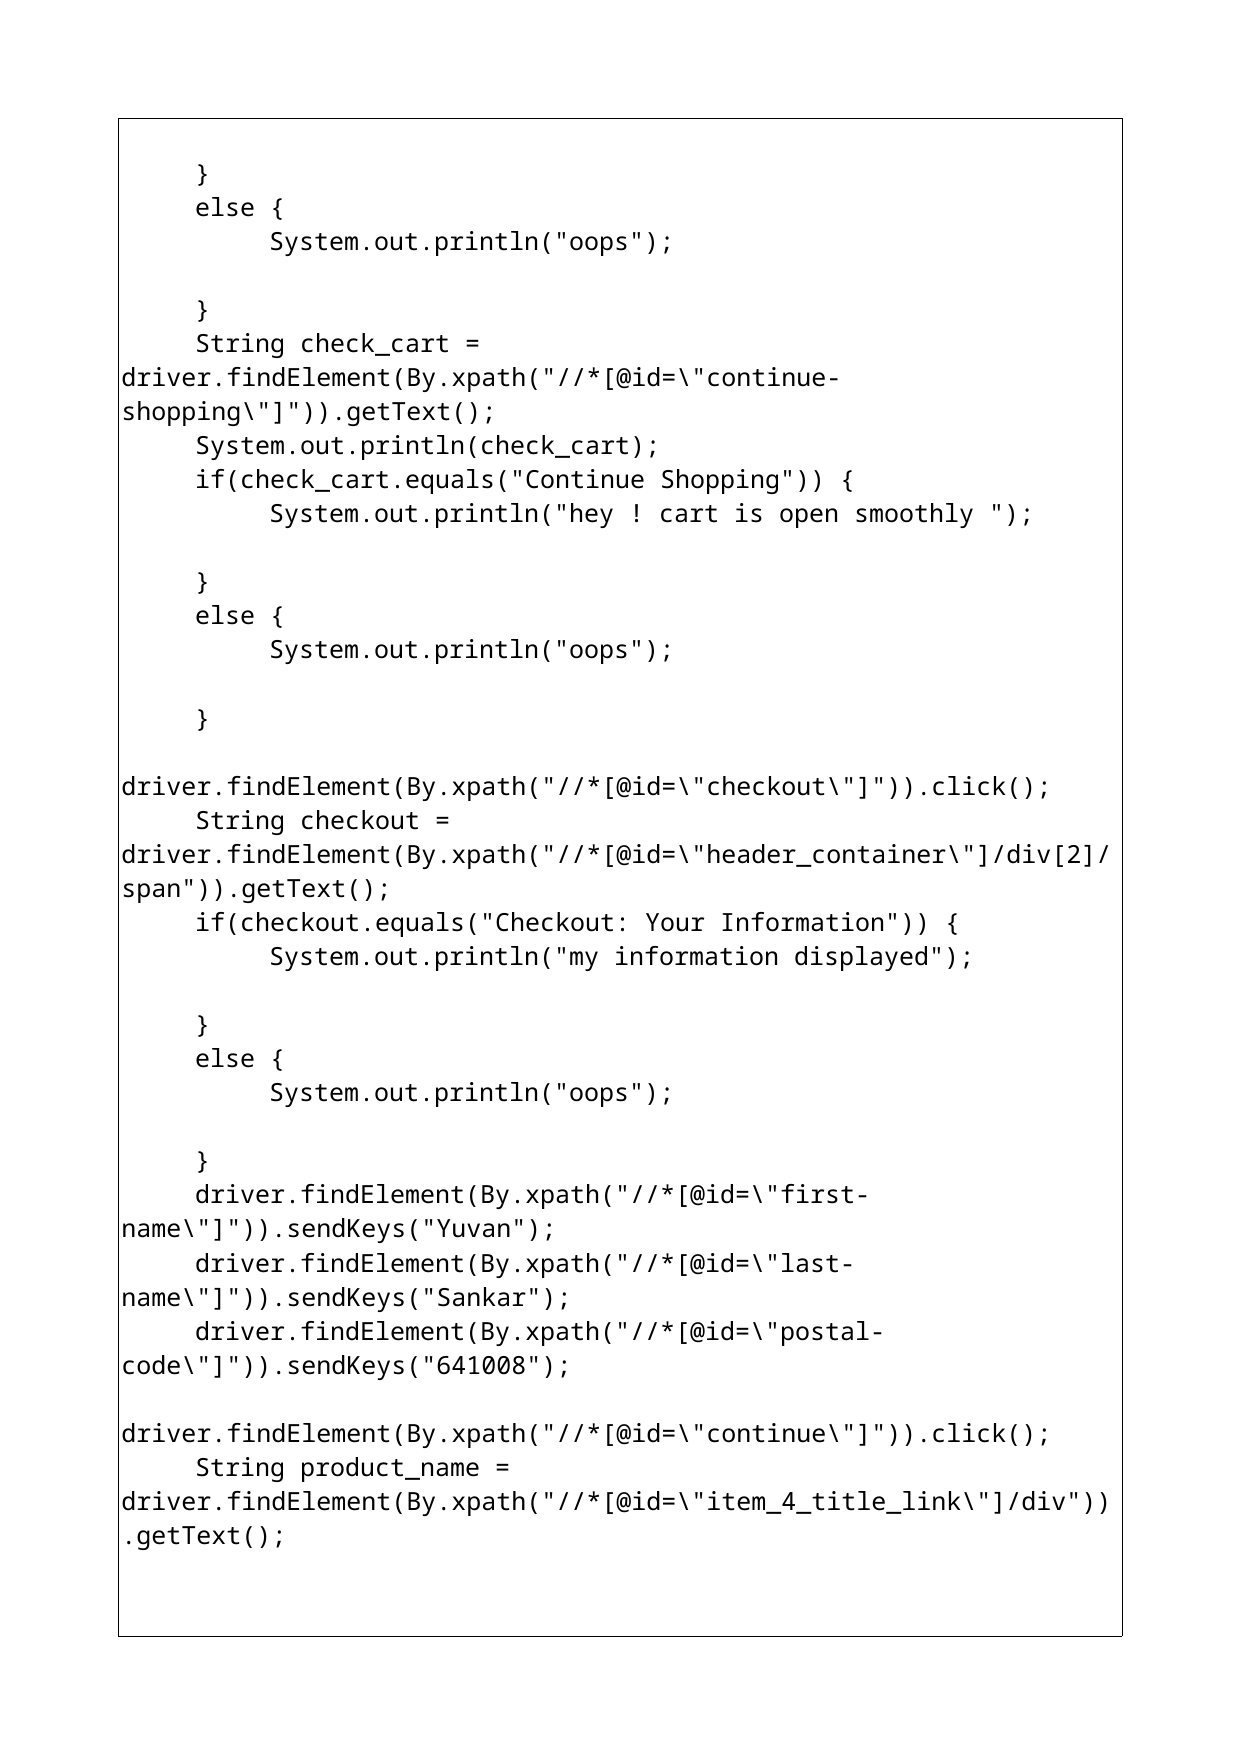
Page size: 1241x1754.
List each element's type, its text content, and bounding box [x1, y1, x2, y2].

text driver.findElement(By.xpath("//*[@id=\"first-name\"]")).sendKeys("Yuvan"); [121, 1177, 1119, 1245]
text else { [121, 598, 1119, 632]
text if(checkout.equals("Checkout: Your Information")) { [121, 904, 1119, 939]
text System.out.println(check_cart); [121, 428, 1119, 462]
text } [121, 564, 1119, 598]
text } [121, 700, 1119, 734]
text else { [121, 1041, 1119, 1075]
text if(check_cart.equals("Continue Shopping")) { [121, 462, 1119, 496]
text driver.findElement(By.xpath("//*[@id=\"checkout\"]")).click(); [121, 734, 1119, 802]
text } [121, 291, 1119, 326]
text System.out.println("oops"); [121, 632, 1119, 666]
text } [121, 155, 1119, 189]
text driver.findElement(By.xpath("//*[@id=\"continue\"]")).click(); [121, 1381, 1119, 1449]
text System.out.println("my information displayed"); [121, 939, 1119, 973]
text } [121, 1143, 1119, 1177]
text System.out.println("oops"); [121, 223, 1119, 257]
text else { [121, 189, 1119, 223]
text System.out.println("oops"); [121, 1075, 1119, 1109]
text driver.findElement(By.xpath("//*[@id=\"last-name\"]")).sendKeys("Sankar"); [121, 1245, 1119, 1313]
text String checkout = driver.findElement(By.xpath("//*[@id=\"header_container\"]/div[2]/span")).getText(); [121, 802, 1119, 904]
text } [121, 1007, 1119, 1041]
text driver.findElement(By.xpath("//*[@id=\"postal-code\"]")).sendKeys("641008"); [121, 1313, 1119, 1381]
text String check_cart = driver.findElement(By.xpath("//*[@id=\"continue-shopping\"]")).getText(); [121, 326, 1119, 428]
text String product_name = driver.findElement(By.xpath("//*[@id=\"item_4_title_link\"]/div")).getText(); [121, 1449, 1119, 1552]
text System.out.println("hey ! cart is open smoothly "); [121, 496, 1119, 530]
